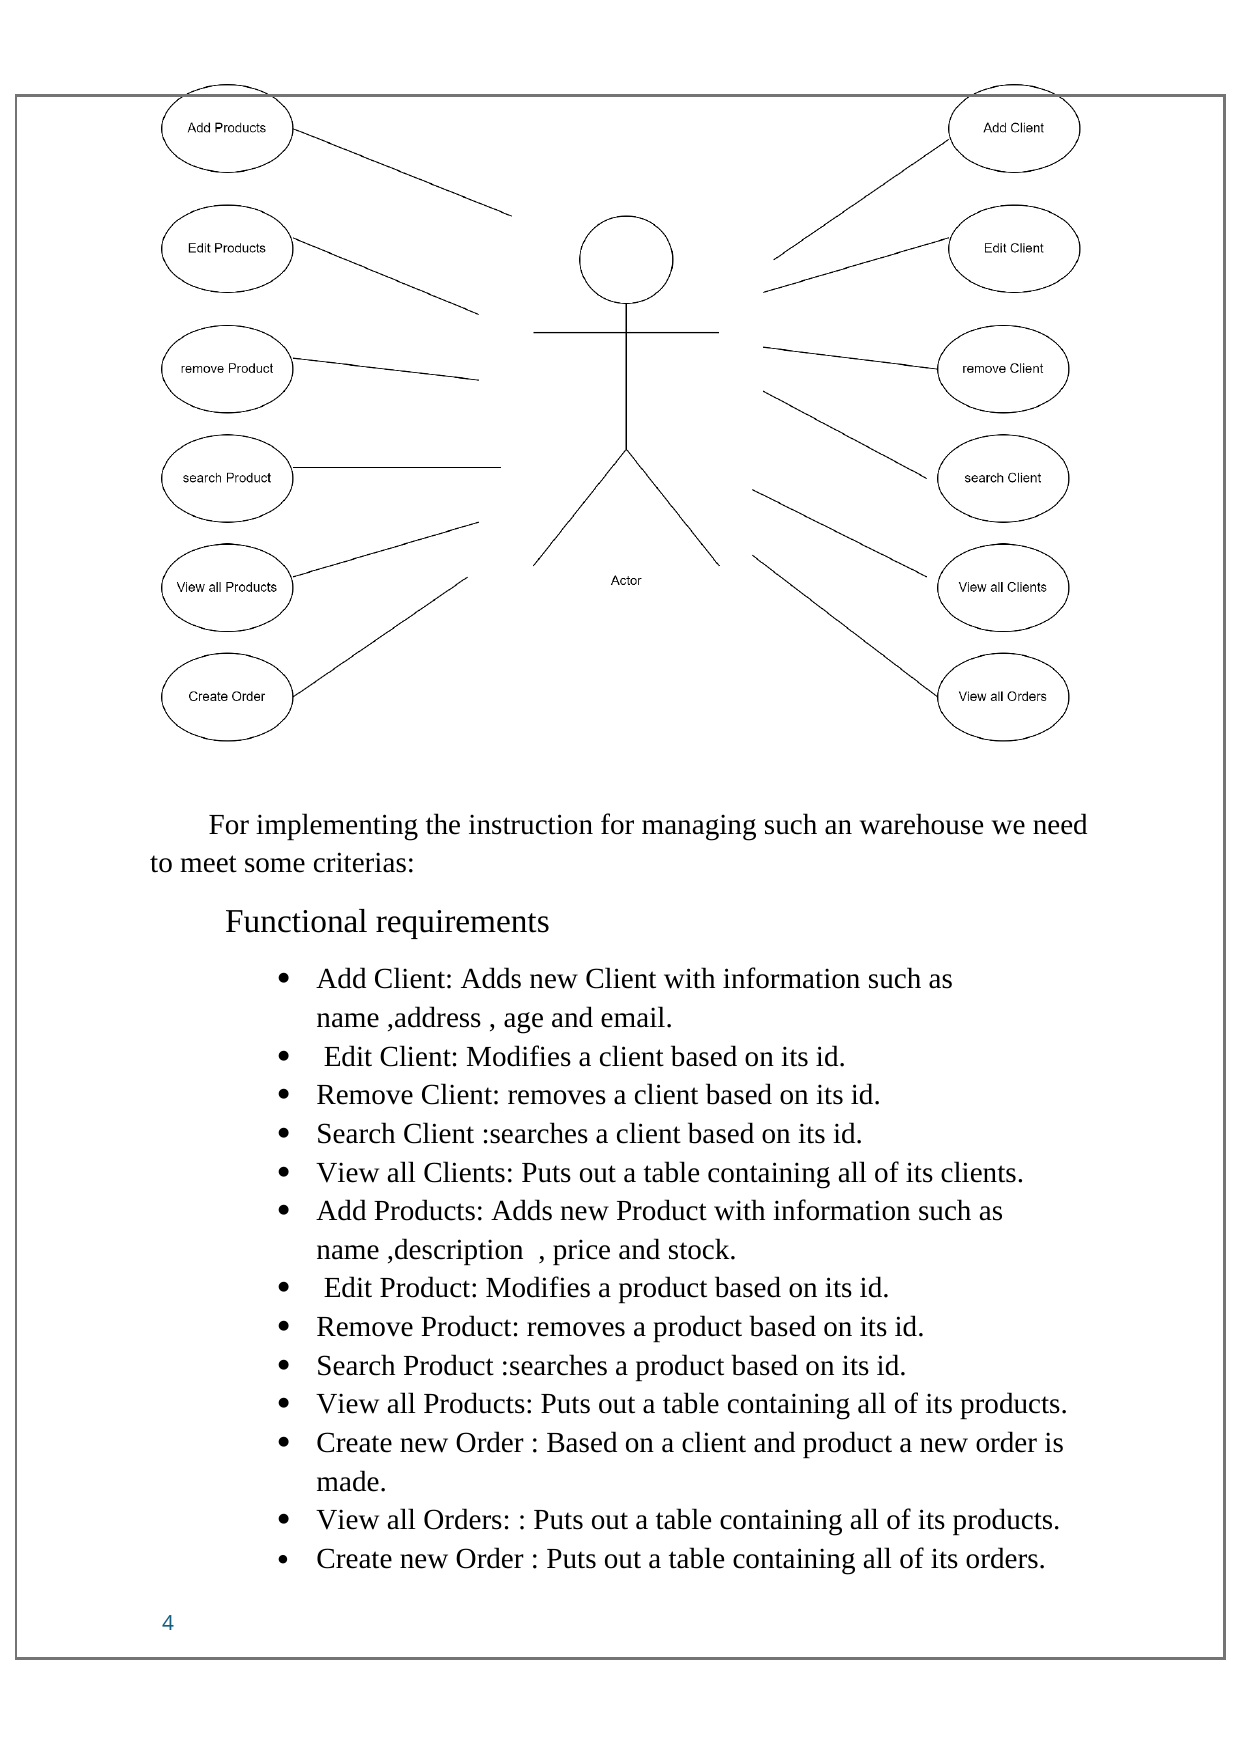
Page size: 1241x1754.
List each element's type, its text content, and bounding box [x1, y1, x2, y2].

list Add Client: Adds new Client with information such as name ,address , age and email. [279, 962, 1090, 1034]
list Remove Product: removes a product based on its id. [279, 1309, 1090, 1343]
list Search Client :searches a client based on its id. [279, 1116, 1090, 1150]
list Edit Product: Modifies a product based on its id. [279, 1271, 1090, 1304]
text For implementing the instruction for managing such an warehouse we need to meet some criterias: [150, 807, 1090, 879]
list Add Products: Adds new Product with information such as name ,description , price and stock. [279, 1193, 1090, 1266]
list Remove Client: removes a client based on its id. [279, 1077, 1090, 1111]
text Functional requirements [150, 901, 1090, 939]
list View all Products: Puts out a table containing all of its products. [279, 1386, 1090, 1420]
list Search Product :searches a product based on its id. [279, 1348, 1090, 1381]
list View all Orders: : Puts out a table containing all of its products. [279, 1502, 1090, 1536]
list View all Clients: Puts out a table containing all of its clients. [279, 1155, 1090, 1188]
list Create new Order : Based on a client and product a new order is made. [279, 1425, 1090, 1497]
list Edit Client: Modifies a client based on its id. [279, 1039, 1090, 1072]
list Create new Order : Puts out a table containing all of its orders. [279, 1541, 1090, 1574]
